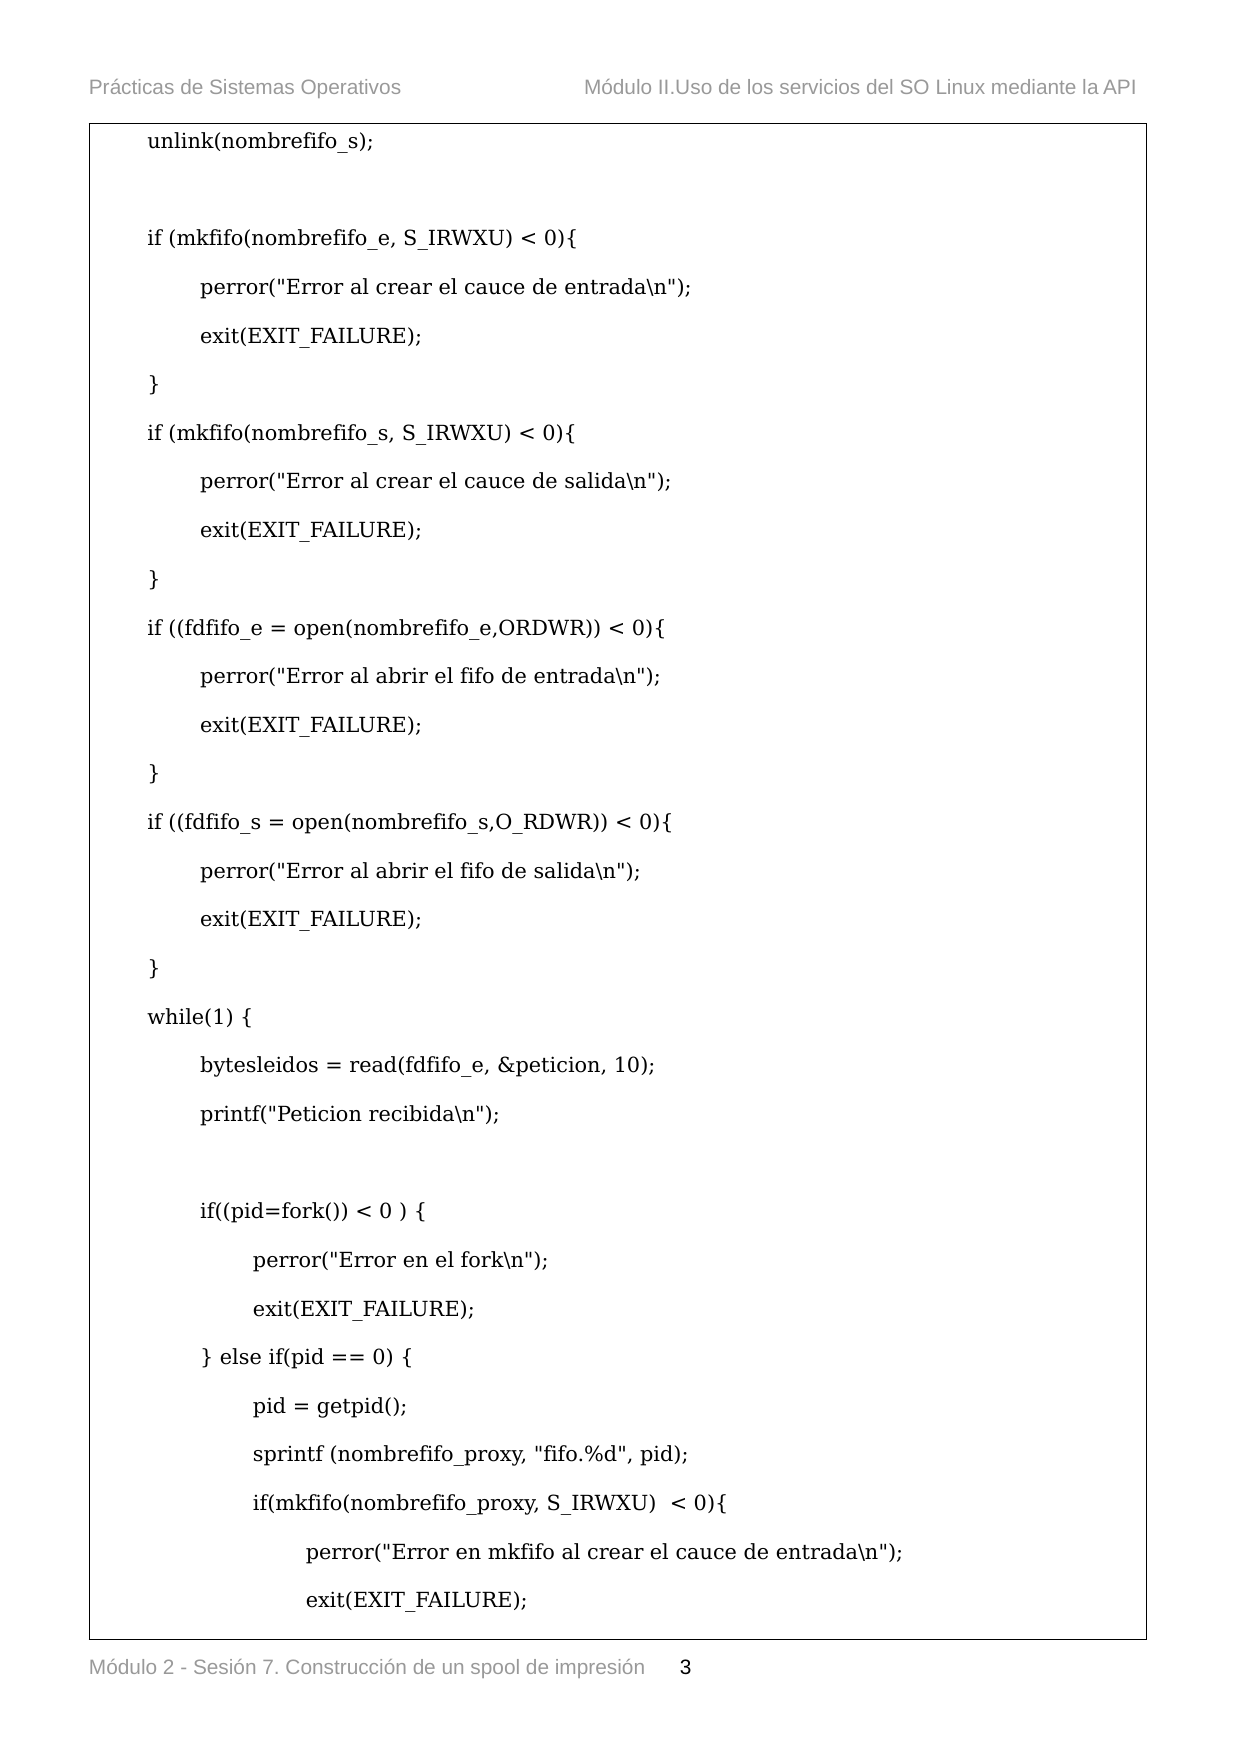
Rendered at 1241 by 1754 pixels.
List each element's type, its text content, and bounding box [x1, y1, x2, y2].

table_header unlink(nombrefifo_s); if (mkfifo(nombrefifo_e, S_IRWXU) < 0){ perror("Error al crear el cauce de entrada\n"); exit(EXIT_FAILURE); } if (mkfifo(nombrefifo_s, S_IRWXU) < 0){ perror("Error al crear el cauce de salida\n"); exit(EXIT_FAILURE); } if ((fdfifo_e = open(nombrefifo_e,ORDWR)) < 0){ perror("Error al abrir el fifo de entrada\n"); exit(EXIT_FAILURE); } if ((fdfifo_s = open(nombrefifo_s,O_RDWR)) < 0){ perror("Error al abrir el fifo de salida\n"); exit(EXIT_FAILURE); } while(1) { bytesleidos = read(fdfifo_e, &peticion, 10); printf("Peticion recibida\n"); if((pid=fork()) < 0 ) { perror("Error en el fork\n"); exit(EXIT_FAILURE); } else if(pid == 0) { pid = getpid(); sprintf (nombrefifo_proxy, "fifo.%d", pid); if(mkfifo(nombrefifo_proxy, S_IRWXU) < 0){ perror("Error en mkfifo al crear el cauce de entrada\n"); exit(EXIT_FAILURE); [90, 124, 1146, 1639]
